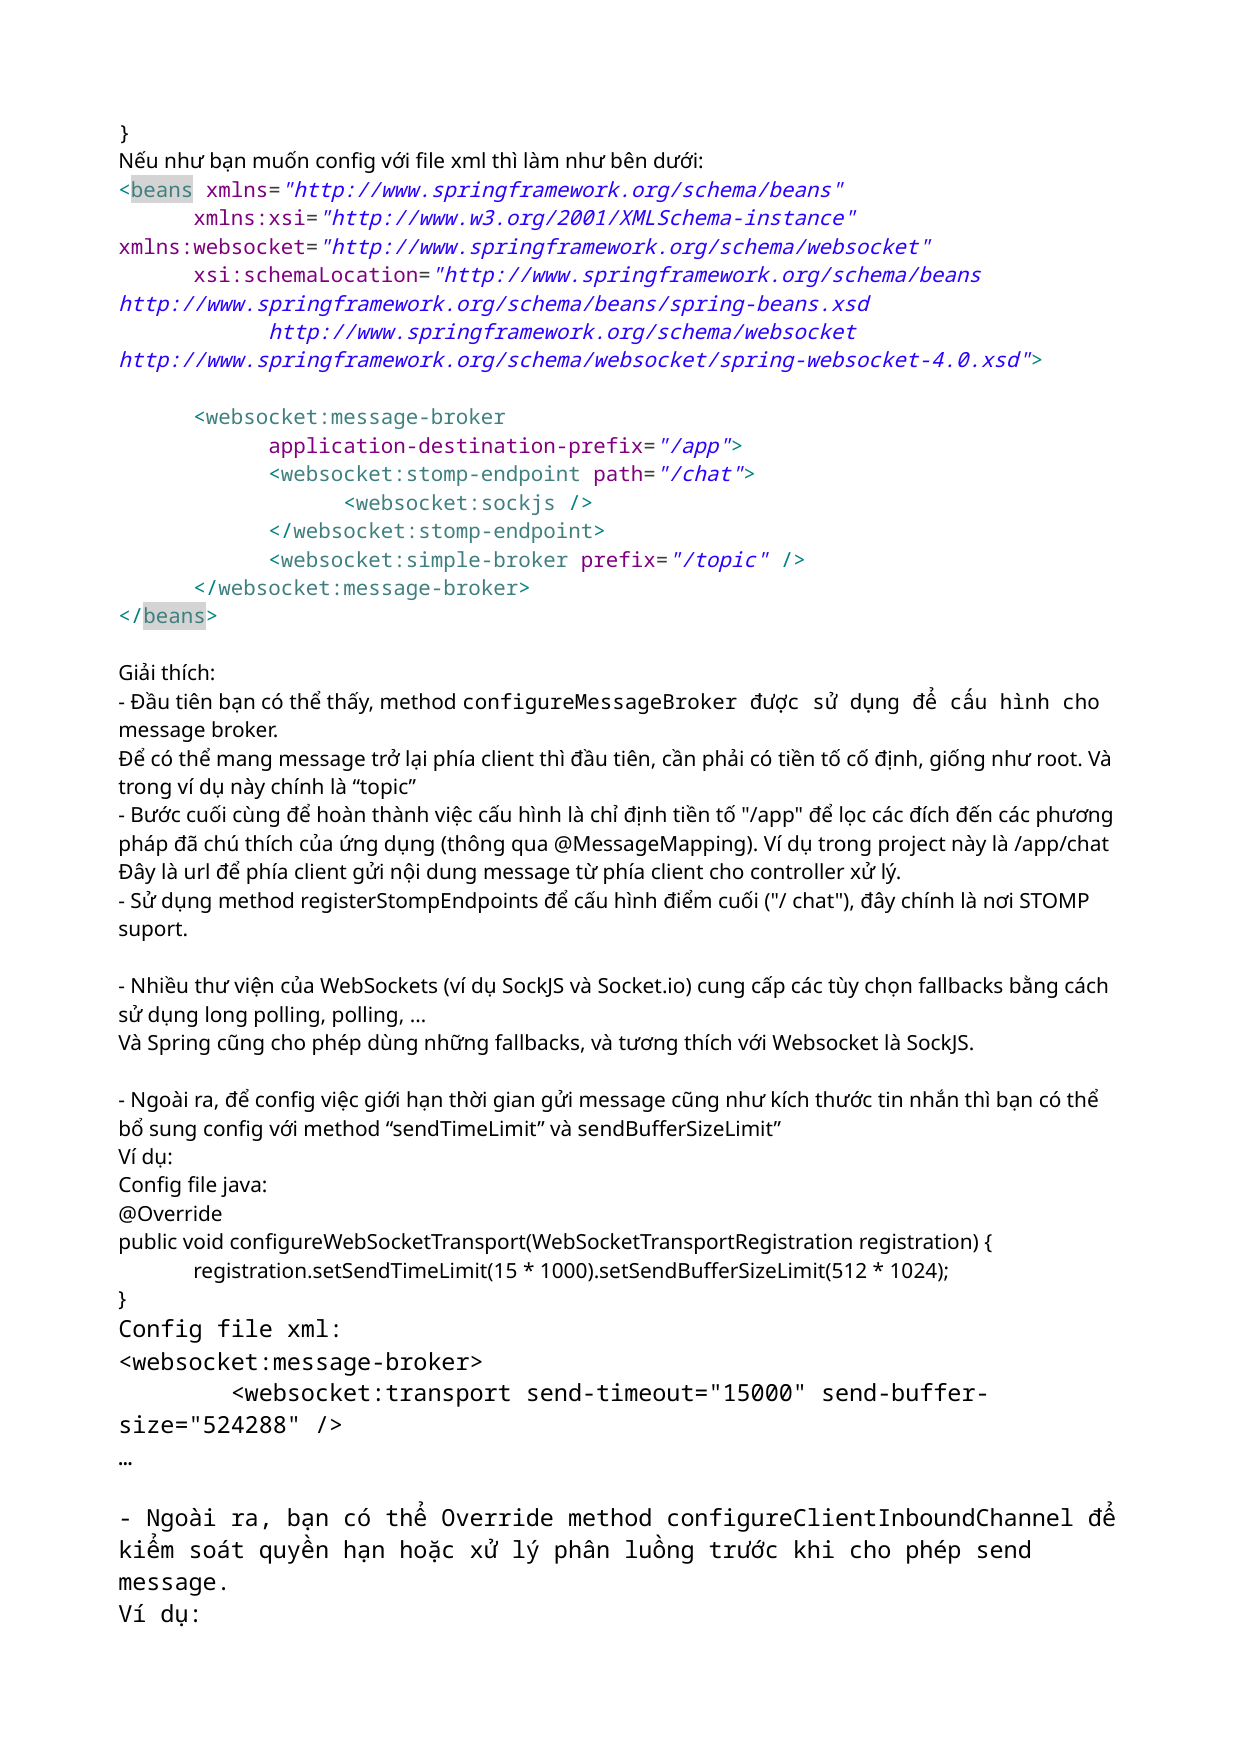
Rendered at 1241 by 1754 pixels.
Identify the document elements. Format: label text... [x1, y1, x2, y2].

text } [118, 118, 1122, 147]
text Và Spring cũng cho phép dùng những fallbacks, và tương thích với Websocket là SockJS. [118, 1028, 1122, 1057]
text … [118, 1441, 1122, 1473]
text Nếu như bạn muốn config với file xml thì làm như bên dưới: [118, 147, 1122, 175]
text xmlns:xsi="http://www.w3.org/2001/XMLSchema-instance" xmlns:websocket="http://www.springframework.org/schema/websocket" [118, 203, 1122, 260]
text - Ngoài ra, bạn có thể Override method configureClientInboundChannel để kiểm soát quyền hạn hoặc xử lý phân luồng trước khi cho phép send message. [118, 1501, 1122, 1597]
text public void configureWebSocketTransport(WebSocketTransportRegistration registration) { [118, 1227, 1122, 1256]
text <websocket:stomp-endpoint path="/chat"> [118, 459, 1122, 488]
text - Đầu tiên bạn có thể thấy, method configureMessageBroker được sử dụng để cấu hình cho message broker. [118, 687, 1122, 744]
text @Override [118, 1199, 1122, 1227]
text - Ngoài ra, để config việc giới hạn thời gian gửi message cũng như kích thước tin nhắn thì bạn có thể bổ sung config với method “sendTimeLimit” và sendBufferSizeLimit” [118, 1085, 1122, 1142]
text Config file java: [118, 1171, 1122, 1199]
text Ví dụ: [118, 1597, 1122, 1629]
text </websocket:message-broker> [118, 573, 1122, 602]
text - Sử dụng method registerStompEndpoints để cấu hình điểm cuối ("/ chat"), đây chính là nơi STOMP suport. [118, 886, 1122, 943]
text </websocket:stomp-endpoint> [118, 516, 1122, 545]
text </beans> Giải thích: [118, 602, 1122, 687]
text - Bước cuối cùng để hoàn thành việc cấu hình là chỉ định tiền tố "/app" để lọc các đích đến các phương pháp đã chú thích của ứng dụng (thông qua @MessageMapping). Ví dụ trong project này là /app/chat Đây là url để phía client gửi nội dung message từ phía client cho controller xử lý. [118, 801, 1122, 886]
text <websocket:message-broker> [118, 1345, 1122, 1377]
text Config file xml: [118, 1313, 1122, 1345]
text <websocket:message-broker [118, 402, 1122, 431]
text } [118, 1284, 1122, 1313]
text <websocket:transport send-timeout="15000" send-buffer-size="524288" /> [118, 1377, 1122, 1441]
text <websocket:sockjs /> [118, 488, 1122, 516]
text xsi:schemaLocation="http://www.springframework.org/schema/beans http://www.springframework.org/schema/beans/spring-beans.xsd [118, 260, 1122, 317]
text registration.setSendTimeLimit(15 * 1000).setSendBufferSizeLimit(512 * 1024); [118, 1256, 1122, 1284]
text Để có thể mang message trở lại phía client thì đầu tiên, cần phải có tiền tố cố định, giống như root. Và trong ví dụ này chính là “topic” [118, 744, 1122, 801]
text - Nhiều thư viện của WebSockets (ví dụ SockJS và Socket.io) cung cấp các tùy chọn fallbacks bằng cách sử dụng long polling, polling, … [118, 972, 1122, 1028]
text Ví dụ: [118, 1142, 1122, 1171]
text application-destination-prefix="/app"> [118, 431, 1122, 459]
text <websocket:simple-broker prefix="/topic" /> [118, 545, 1122, 573]
text http://www.springframework.org/schema/websocket http://www.springframework.org/schema/websocket/spring-websocket-4.0.xsd"> [118, 317, 1122, 374]
text <beans xmlns="http://www.springframework.org/schema/beans" [118, 175, 1122, 203]
